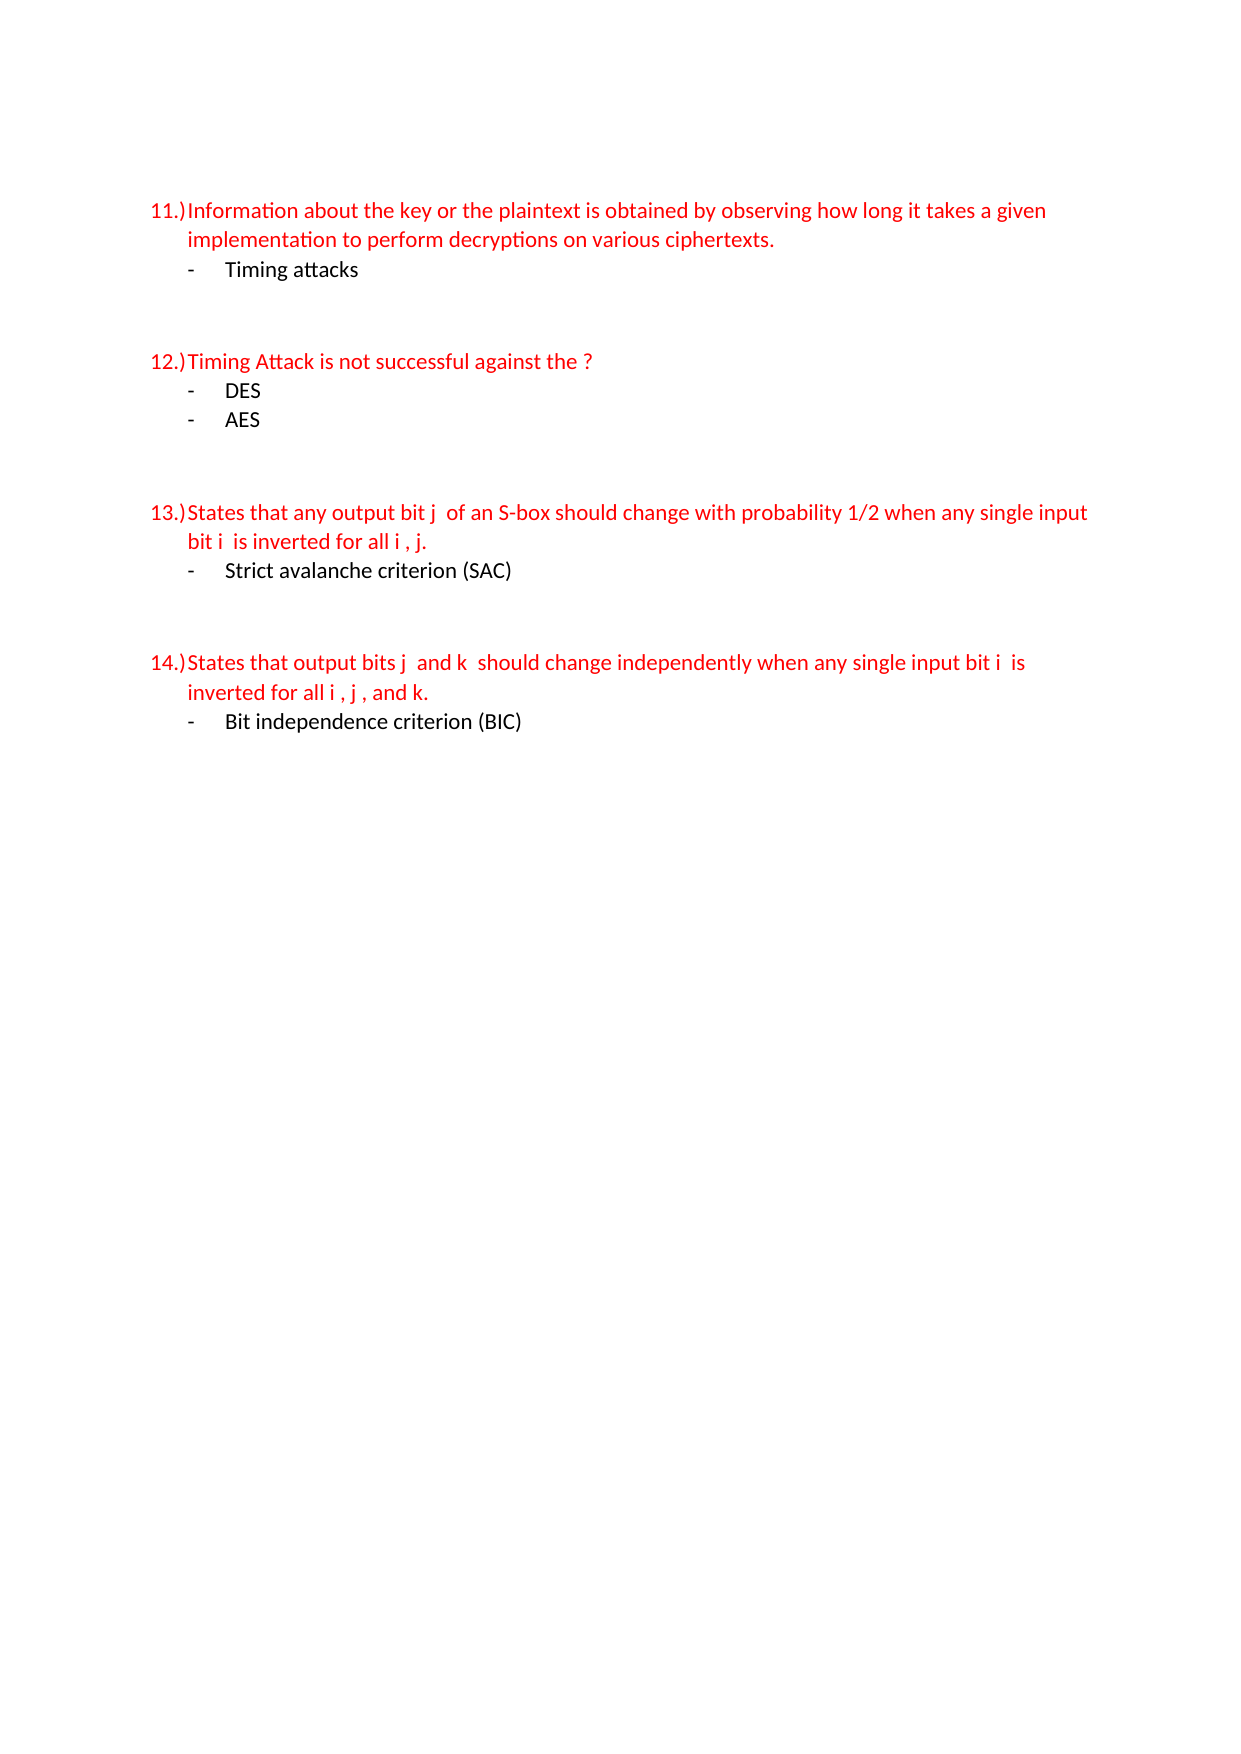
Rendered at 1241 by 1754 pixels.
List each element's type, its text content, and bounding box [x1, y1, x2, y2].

list States that output bits j and k should change independently when any single input bit i is inverted for all i , j , and k. [150, 648, 1090, 706]
list Bit independence criterion (BIC) [187, 707, 1090, 735]
list Timing Attack is not successful against the ? [150, 347, 1090, 375]
list States that any output bit j of an S-box should change with probability 1/2 when any single input bit i is inverted for all i , j. [150, 498, 1090, 555]
list Information about the key or the plaintext is obtained by observing how long it takes a given implementation to perform decryptions on various ciphertexts. [150, 196, 1090, 253]
list DES [187, 376, 1090, 404]
list Strict avalanche criterion (SAC) [187, 556, 1090, 584]
list Timing attacks [187, 255, 1090, 283]
list AES [187, 406, 1090, 434]
